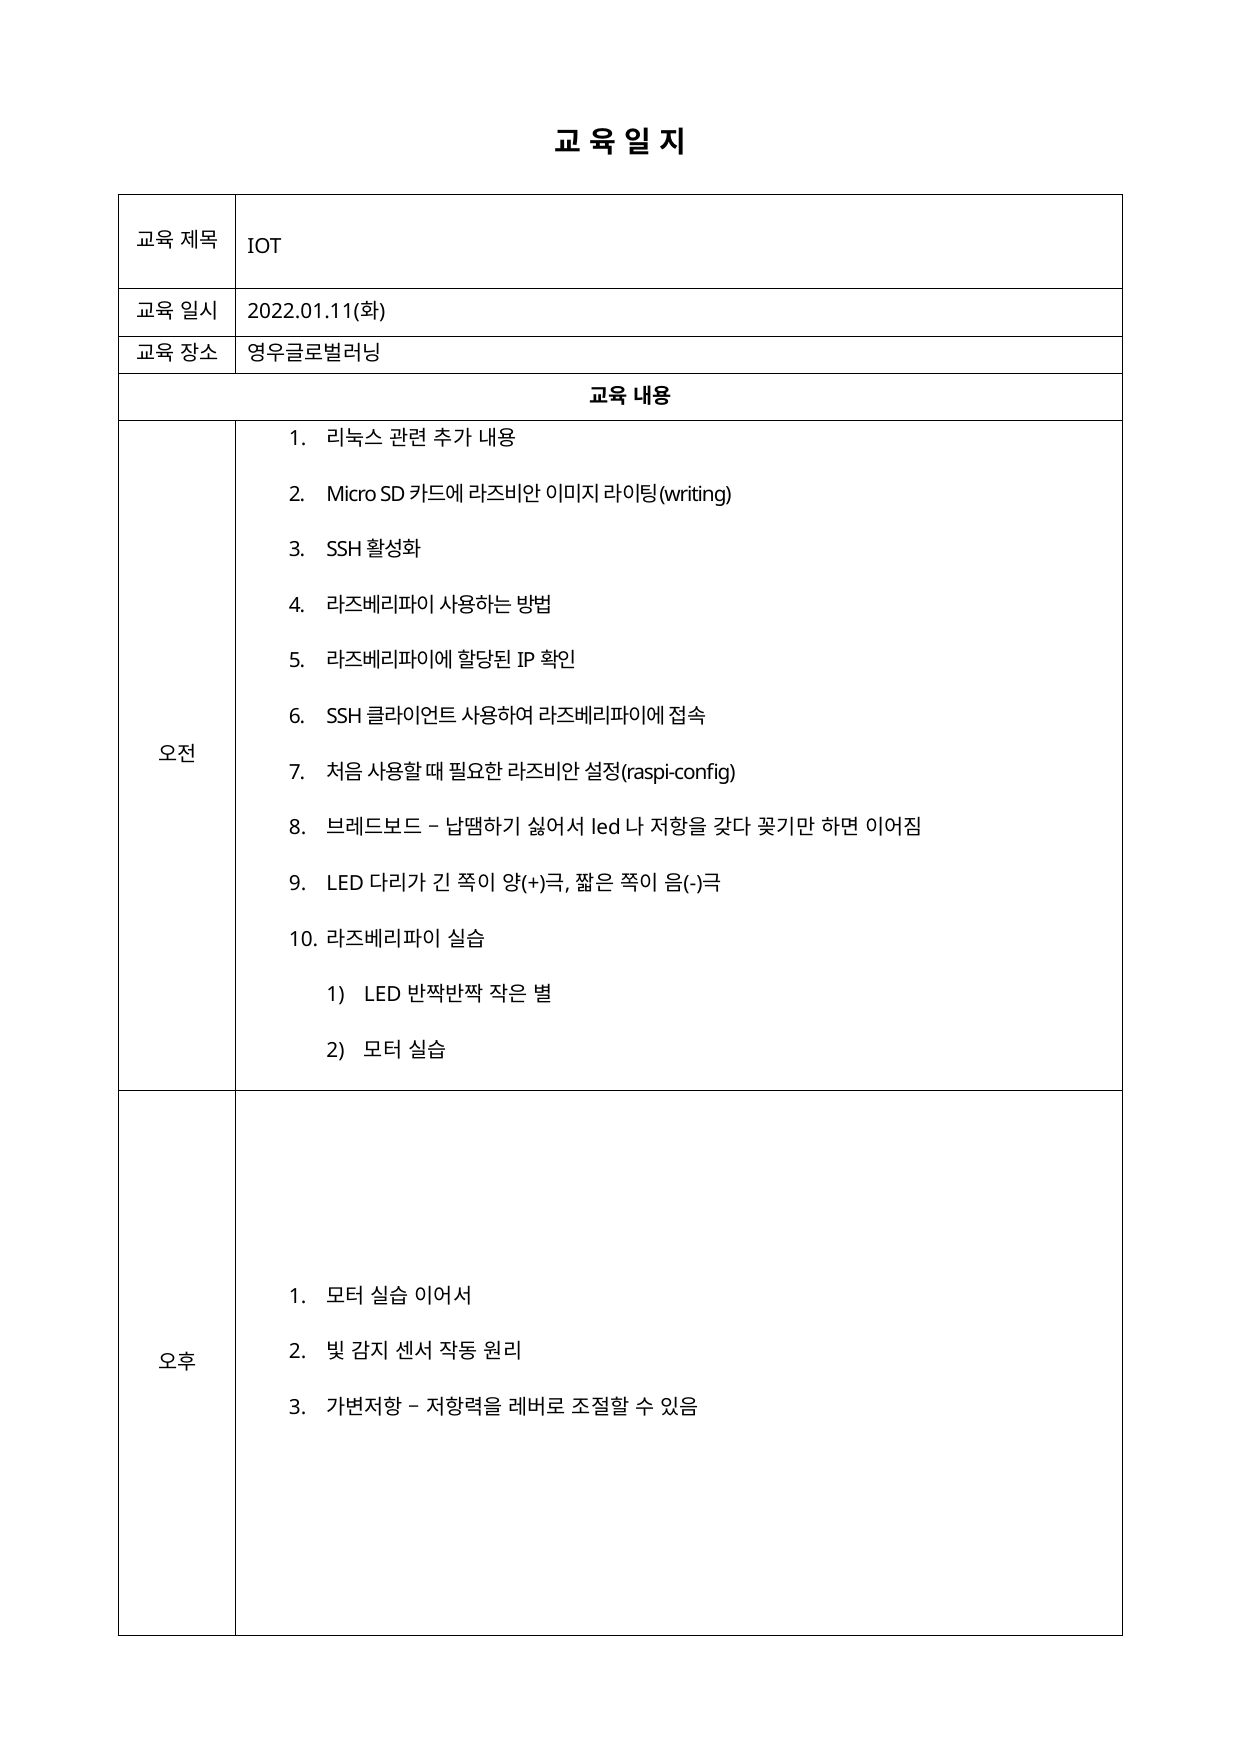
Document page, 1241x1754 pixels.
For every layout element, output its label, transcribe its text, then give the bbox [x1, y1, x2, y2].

table_cell 영우글로벌러닝 [236, 337, 1122, 373]
table_cell 오후 [119, 1091, 235, 1635]
table_cell 교육 장소 [119, 337, 235, 373]
table_cell 모터 실습 이어서 빛 감지 센서 작동 원리 가변저항 – 저항력을 레버로 조절할 수 있음 [236, 1091, 1122, 1635]
table_cell 리눅스 관련 추가 내용 Micro SD 카드에 라즈비안 이미지 라이팅(writing) SSH 활성화 라즈베리파이 사용하는 방법 라즈베리파이에 할당된 IP 확인 SSH 클라이언트 사용하여 라즈베리파이에 접속 처음 사용할 때 필요한 라즈비안 설정(raspi-config) 브레드보드 – 납땜하기 싫어서 led나 저항을 갖다 꽂기만 하면 이어짐 LED 다리가 긴 쪽이 양(+)극, 짧은 쪽이 음(-)극 라즈베리파이 실습 LED 반짝반짝 작은 별 모터 실습 [236, 421, 1122, 1090]
table_cell 오전 [119, 421, 235, 1090]
table_cell 교육 일시 [119, 289, 235, 336]
table_cell 2022.01.11(화) [236, 289, 1122, 336]
table_cell 교육 내용 [119, 374, 1122, 420]
table_header 교육 제목 [119, 195, 235, 288]
table_header IOT [236, 195, 1122, 288]
